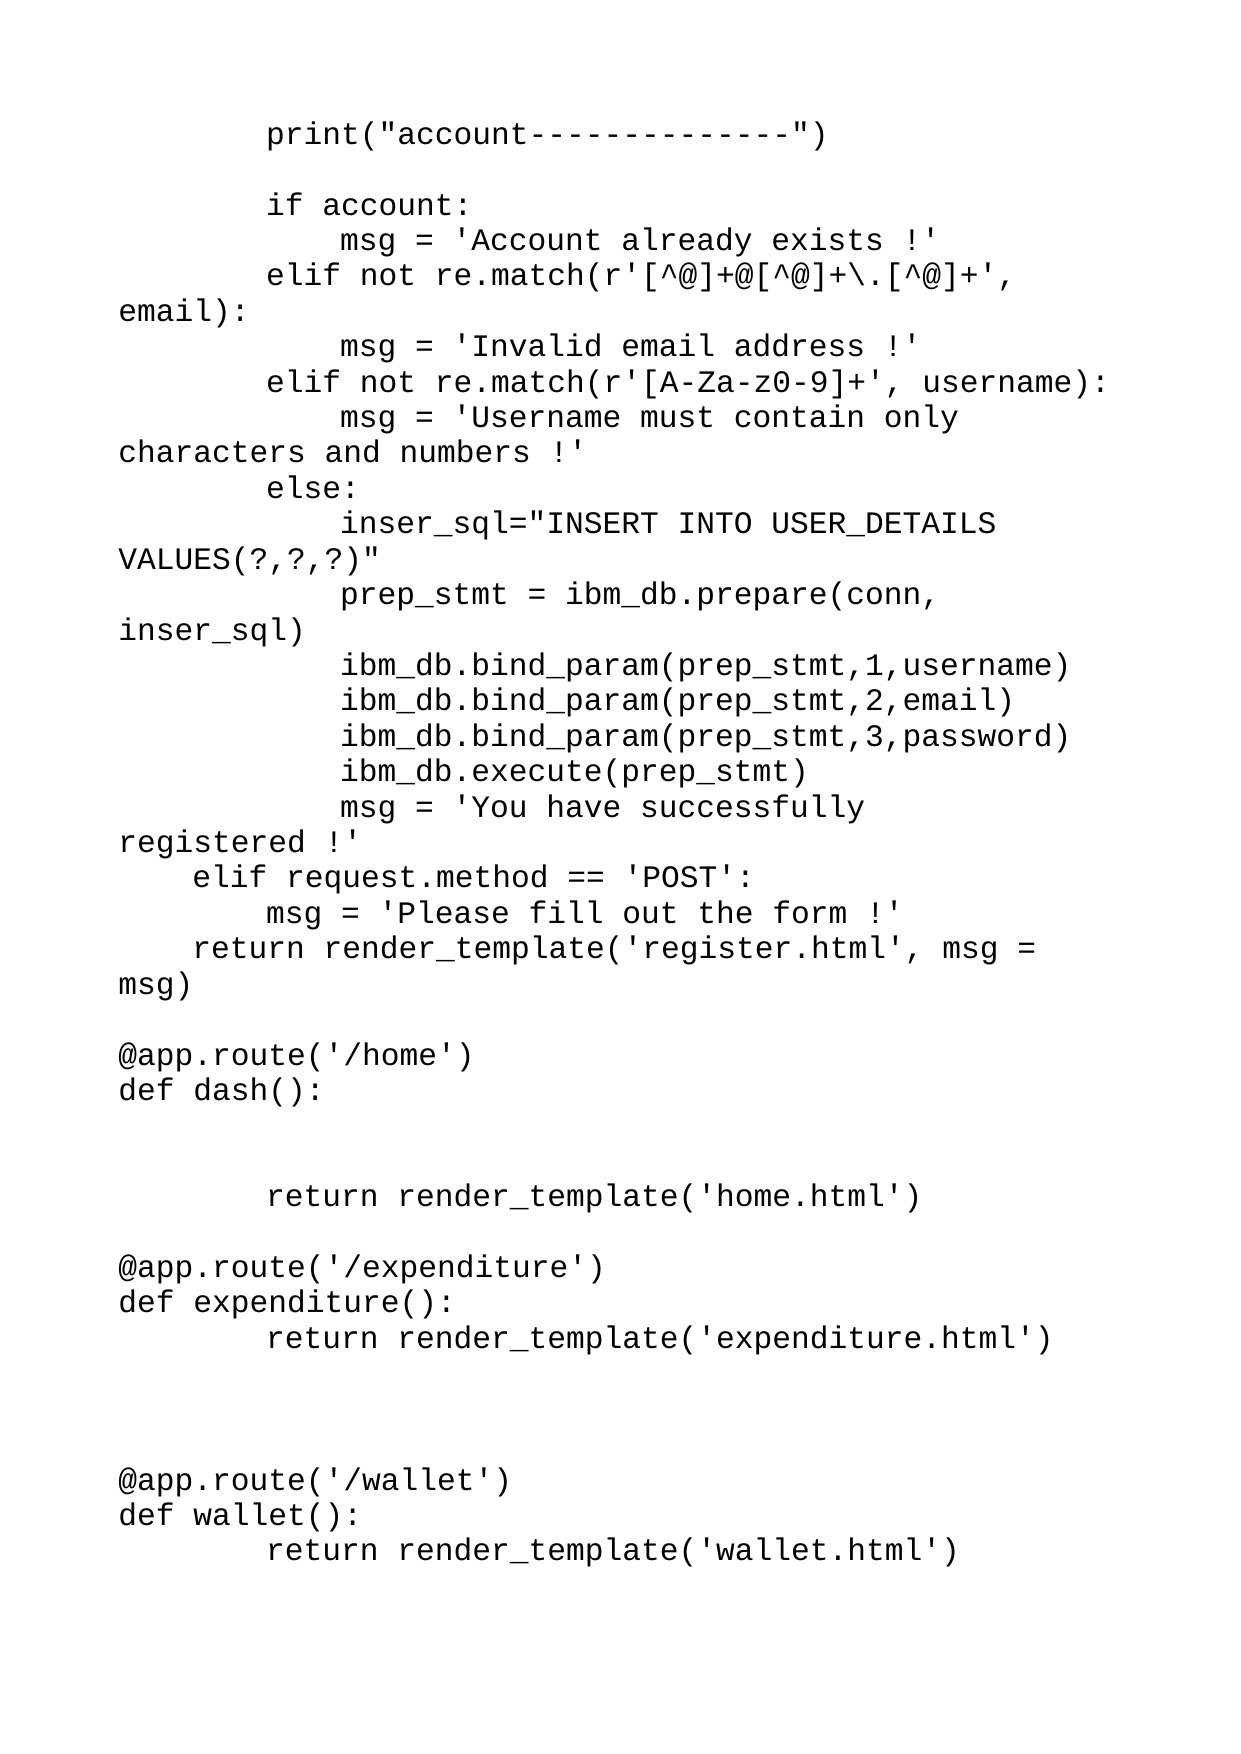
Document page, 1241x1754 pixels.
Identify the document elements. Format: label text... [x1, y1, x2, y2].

text @app.route('/wallet') [118, 1464, 1122, 1499]
text def expenditure(): [118, 1287, 1122, 1322]
text @app.route('/home') [118, 1039, 1122, 1074]
text msg = 'Invalid email address !' [118, 331, 1122, 366]
text return render_template('register.html', msg = msg) [118, 933, 1122, 1003]
text def dash(): [118, 1074, 1122, 1110]
text ibm_db.bind_param(prep_stmt,3,password) [118, 720, 1122, 756]
text def wallet(): [118, 1499, 1122, 1535]
text inser_sql="INSERT INTO USER_DETAILS VALUES(?,?,?)" [118, 508, 1122, 578]
text elif not re.match(r'[^@]+@[^@]+\.[^@]+', email): [118, 260, 1122, 331]
text return render_template('home.html') [118, 1181, 1122, 1216]
text else: [118, 472, 1122, 508]
text if account: [118, 189, 1122, 224]
text msg = 'Please fill out the form !' [118, 897, 1122, 933]
text msg = 'You have successfully registered !' [118, 791, 1122, 862]
text ibm_db.bind_param(prep_stmt,2,email) [118, 685, 1122, 720]
text msg = 'Username must contain only characters and numbers !' [118, 401, 1122, 472]
text elif not re.match(r'[A-Za-z0-9]+', username): [118, 366, 1122, 401]
text ibm_db.bind_param(prep_stmt,1,username) [118, 649, 1122, 685]
text elif request.method == 'POST': [118, 862, 1122, 897]
text print("account--------------") [118, 118, 1122, 153]
text msg = 'Account already exists !' [118, 224, 1122, 260]
text prep_stmt = ibm_db.prepare(conn, inser_sql) [118, 578, 1122, 649]
text return render_template('expenditure.html') [118, 1322, 1122, 1358]
text @app.route('/expenditure') [118, 1251, 1122, 1287]
text ibm_db.execute(prep_stmt) [118, 756, 1122, 791]
text return render_template('wallet.html') [118, 1535, 1122, 1570]
